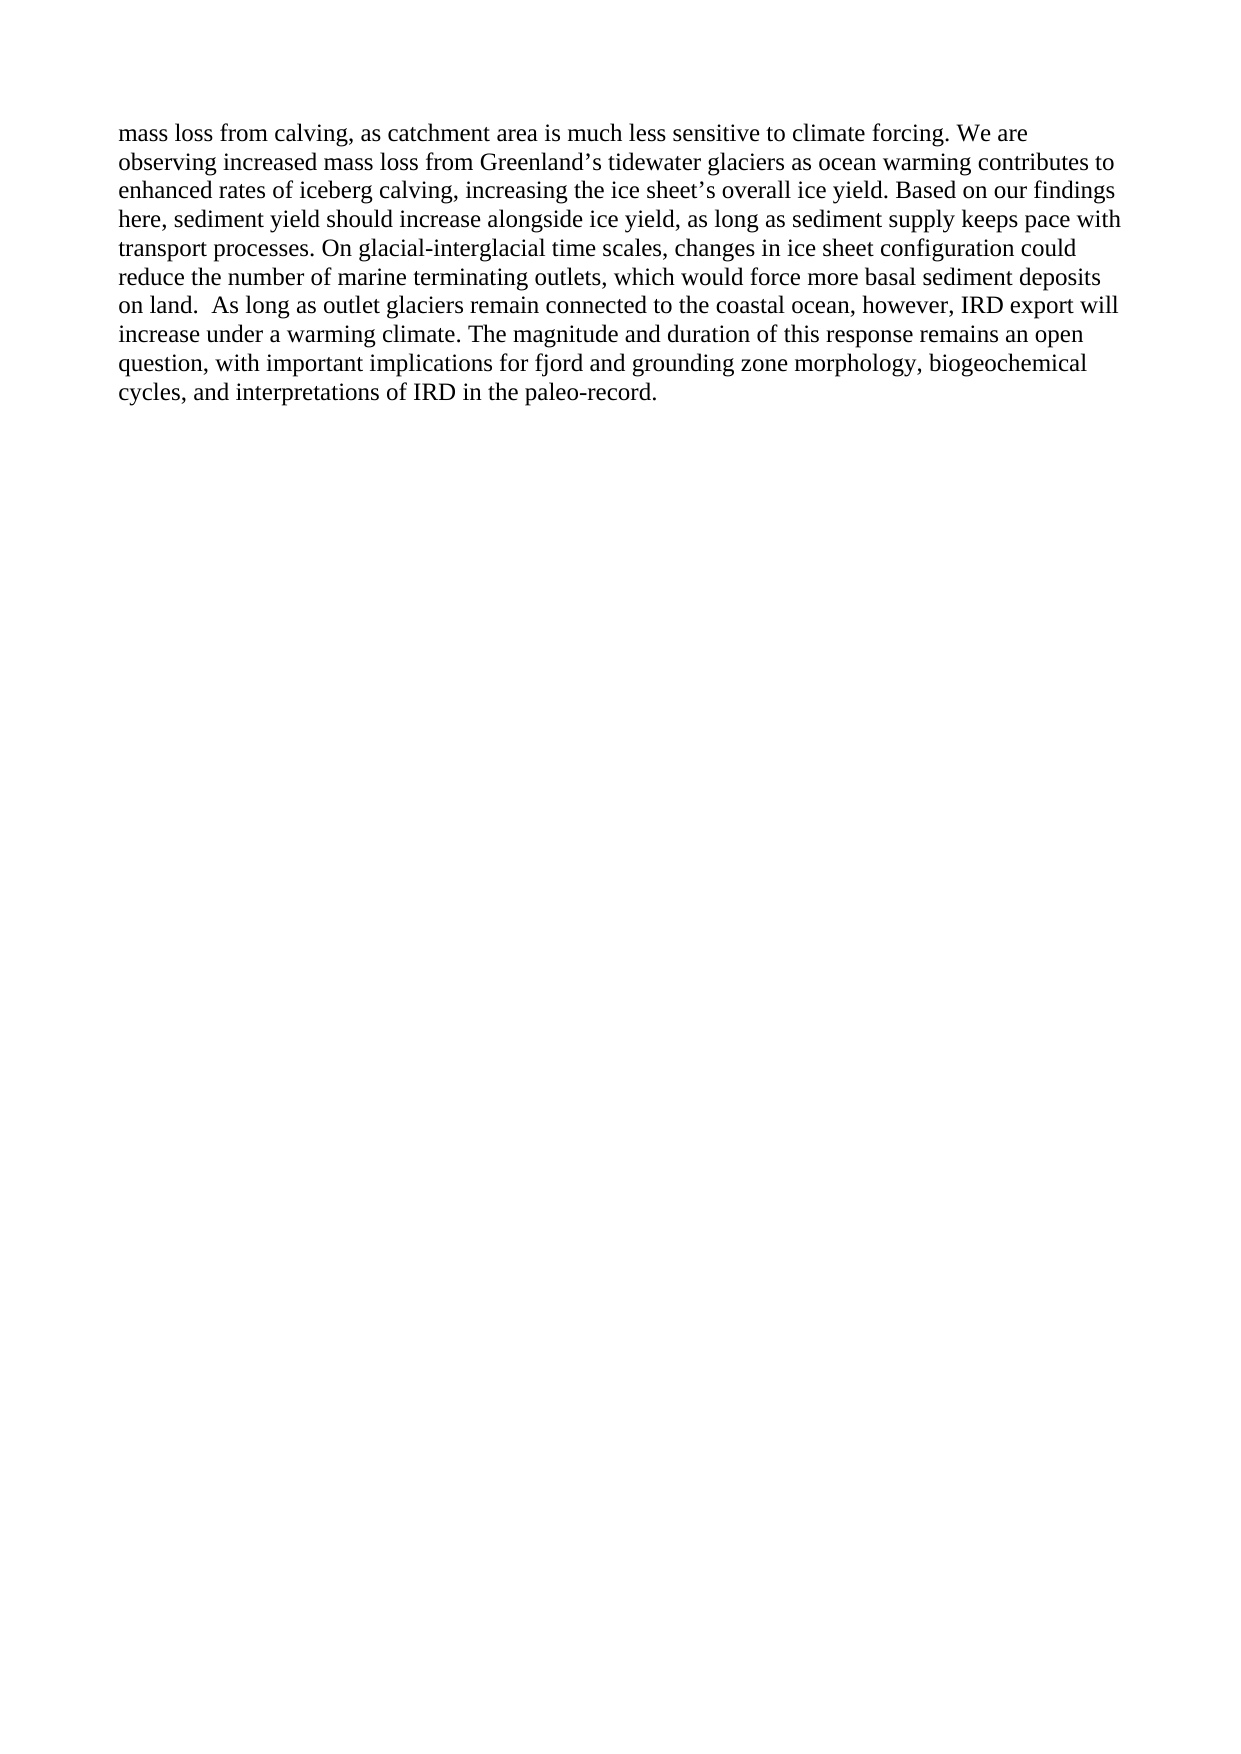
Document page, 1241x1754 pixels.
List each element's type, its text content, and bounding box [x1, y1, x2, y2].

text mass loss from calving, as catchment area is much less sensitive to climate forcing. We are observing increased mass loss from Greenland’s tidewater glaciers as ocean warming contributes to enhanced rates of iceberg calving, increasing the ice sheet’s overall ice yield. Based on our findings here, sediment yield should increase alongside ice yield, as long as sediment supply keeps pace with transport processes. On glacial-interglacial time scales, changes in ice sheet configuration could reduce the number of marine terminating outlets, which would force more basal sediment deposits on land. As long as outlet glaciers remain connected to the coastal ocean, however, IRD export will increase under a warming climate. The magnitude and duration of this response remains an open question, with important implications for fjord and grounding zone morphology, biogeochemical cycles, and interpretations of IRD in the paleo-record. [118, 118, 1122, 406]
